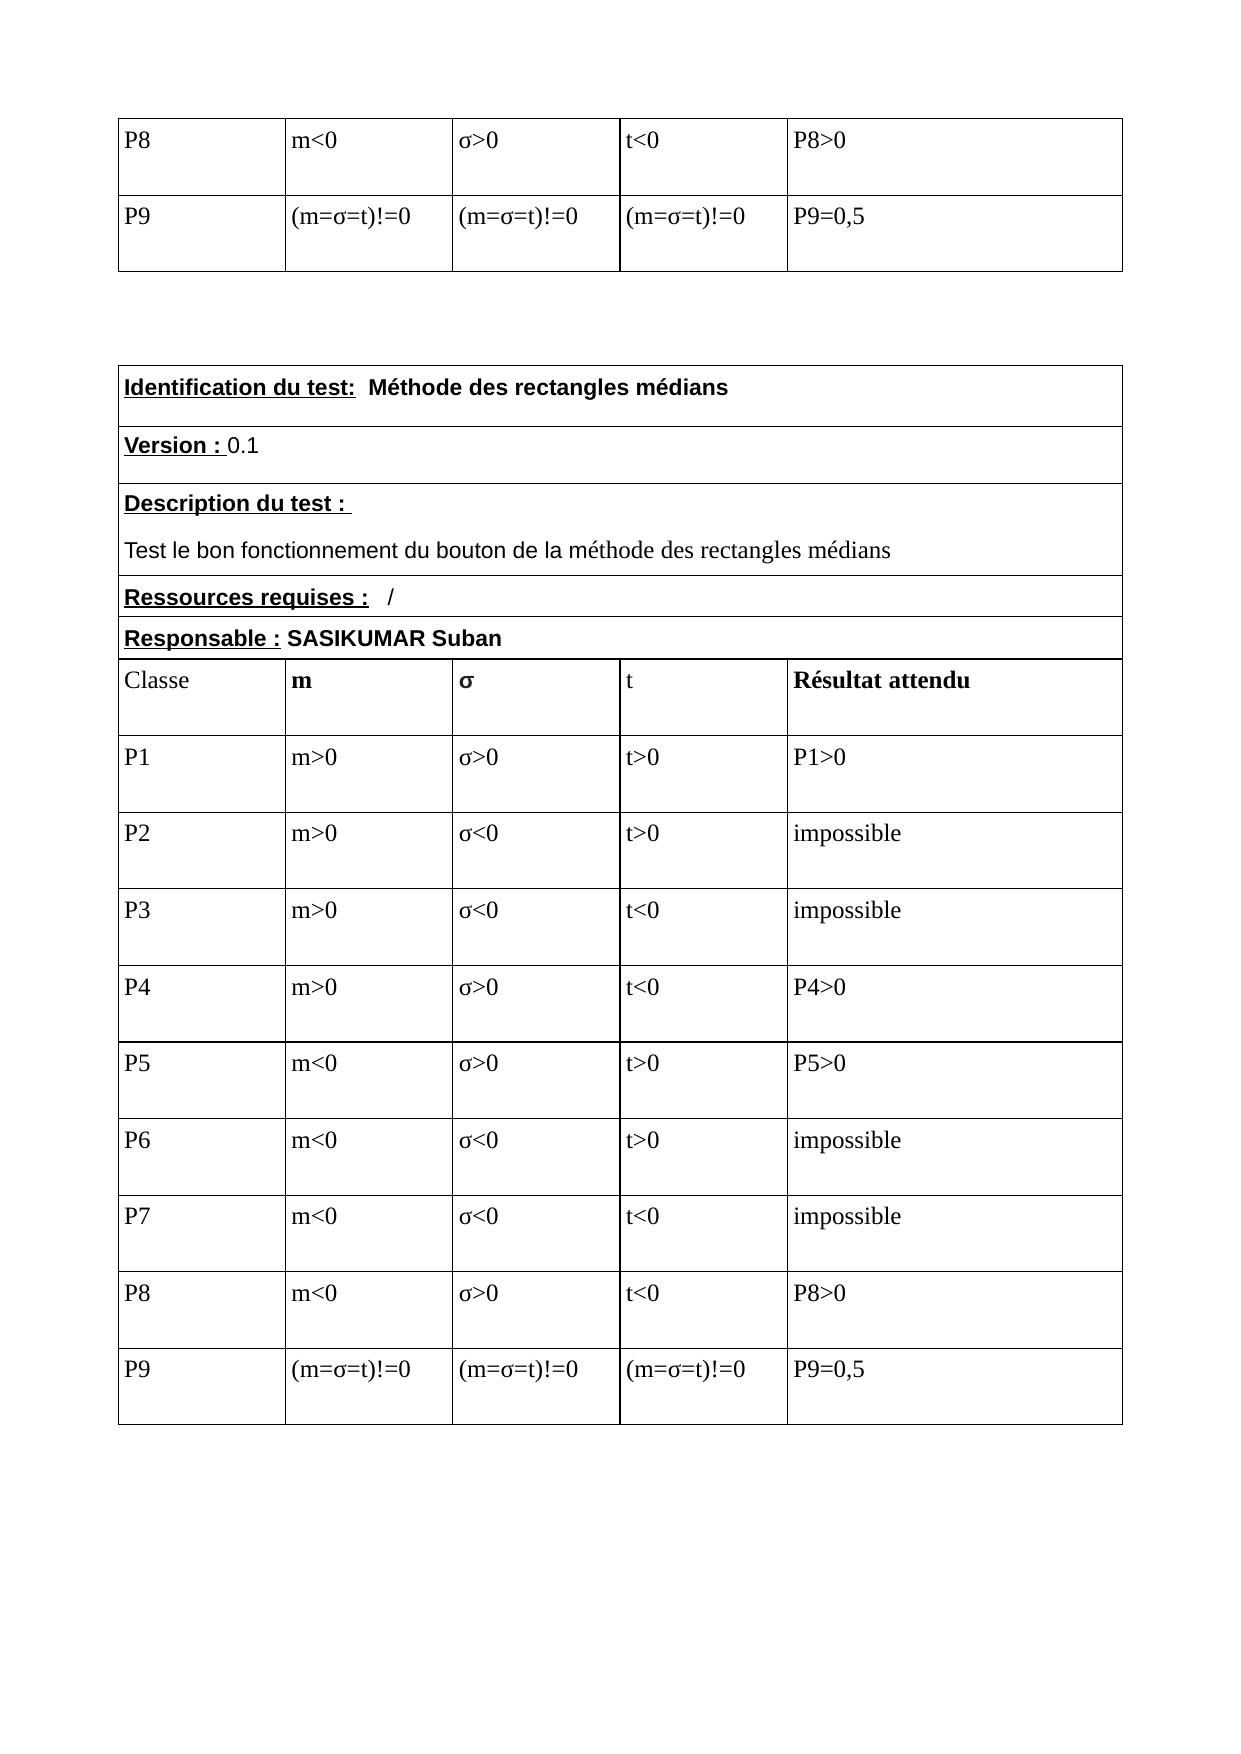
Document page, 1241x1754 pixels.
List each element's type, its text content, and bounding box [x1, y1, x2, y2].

table_cell σ<0 [453, 1196, 619, 1271]
table_header σ [453, 660, 619, 735]
table_cell P7 [119, 1196, 285, 1271]
table_cell (m=σ=t)!=0 [453, 1349, 619, 1424]
table_cell P2 [119, 813, 285, 888]
table_cell Ressources requises : / [119, 576, 1122, 616]
table_cell m<0 [286, 119, 452, 195]
table_cell P1 [119, 736, 285, 812]
table_cell Version : 0.1 [119, 427, 1122, 483]
table_cell P5>0 [788, 1043, 1122, 1118]
table_cell σ<0 [453, 889, 619, 965]
table_cell σ<0 [453, 1119, 619, 1194]
table_cell P8>0 [788, 1272, 1122, 1348]
table_cell m<0 [286, 1272, 452, 1348]
table_cell m>0 [286, 736, 452, 812]
table_cell t<0 [621, 889, 787, 965]
table_cell σ<0 [453, 813, 619, 888]
table_cell P3 [119, 889, 285, 965]
table_cell P9 [119, 196, 285, 271]
table_cell (m=σ=t)!=0 [621, 196, 787, 271]
table_cell P1>0 [788, 736, 1122, 812]
table_cell t<0 [621, 1272, 787, 1348]
table_cell m>0 [286, 813, 452, 888]
table_header Classe [119, 660, 285, 735]
table_cell t>0 [621, 736, 787, 812]
table_header Résultat attendu [788, 660, 1122, 735]
table_cell t<0 [621, 966, 787, 1041]
table_cell P8 [119, 119, 285, 195]
table_cell (m=σ=t)!=0 [286, 1349, 452, 1424]
table_cell P6 [119, 1119, 285, 1194]
table_cell P4>0 [788, 966, 1122, 1041]
table_cell Responsable : SASIKUMAR Suban [119, 617, 1122, 657]
table_cell (m=σ=t)!=0 [621, 1349, 787, 1424]
table_cell σ>0 [453, 1043, 619, 1118]
table_cell P4 [119, 966, 285, 1041]
table_cell impossible [788, 1196, 1122, 1271]
table_header Identification du test: Méthode des rectangles médians [119, 366, 1122, 426]
table_cell m>0 [286, 966, 452, 1041]
table_cell σ>0 [453, 736, 619, 812]
table_cell t<0 [621, 1196, 787, 1271]
table_cell σ>0 [453, 966, 619, 1041]
table_cell m>0 [286, 889, 452, 965]
table_cell P9 [119, 1349, 285, 1424]
table_cell m<0 [286, 1119, 452, 1194]
table_cell impossible [788, 889, 1122, 965]
table_cell impossible [788, 813, 1122, 888]
table_cell impossible [788, 1119, 1122, 1194]
table_cell t>0 [621, 1119, 787, 1194]
table_cell m<0 [286, 1043, 452, 1118]
table_cell P9=0,5 [788, 1349, 1122, 1424]
table_cell t>0 [621, 1043, 787, 1118]
table_cell (m=σ=t)!=0 [286, 196, 452, 271]
table_header t [621, 660, 787, 735]
table_cell t<0 [621, 119, 787, 195]
table_cell P5 [119, 1043, 285, 1118]
table_cell m<0 [286, 1196, 452, 1271]
table_cell P9=0,5 [788, 196, 1122, 271]
table_cell Description du test : Test le bon fonctionnement du bouton de la méthode des rectangles médians [119, 484, 1122, 575]
table_cell (m=σ=t)!=0 [453, 196, 619, 271]
table_cell P8 [119, 1272, 285, 1348]
table_cell P8>0 [788, 119, 1122, 195]
table_cell t>0 [621, 813, 787, 888]
table_header m [286, 660, 452, 735]
table_cell σ>0 [453, 1272, 619, 1348]
table_cell σ>0 [453, 119, 619, 195]
